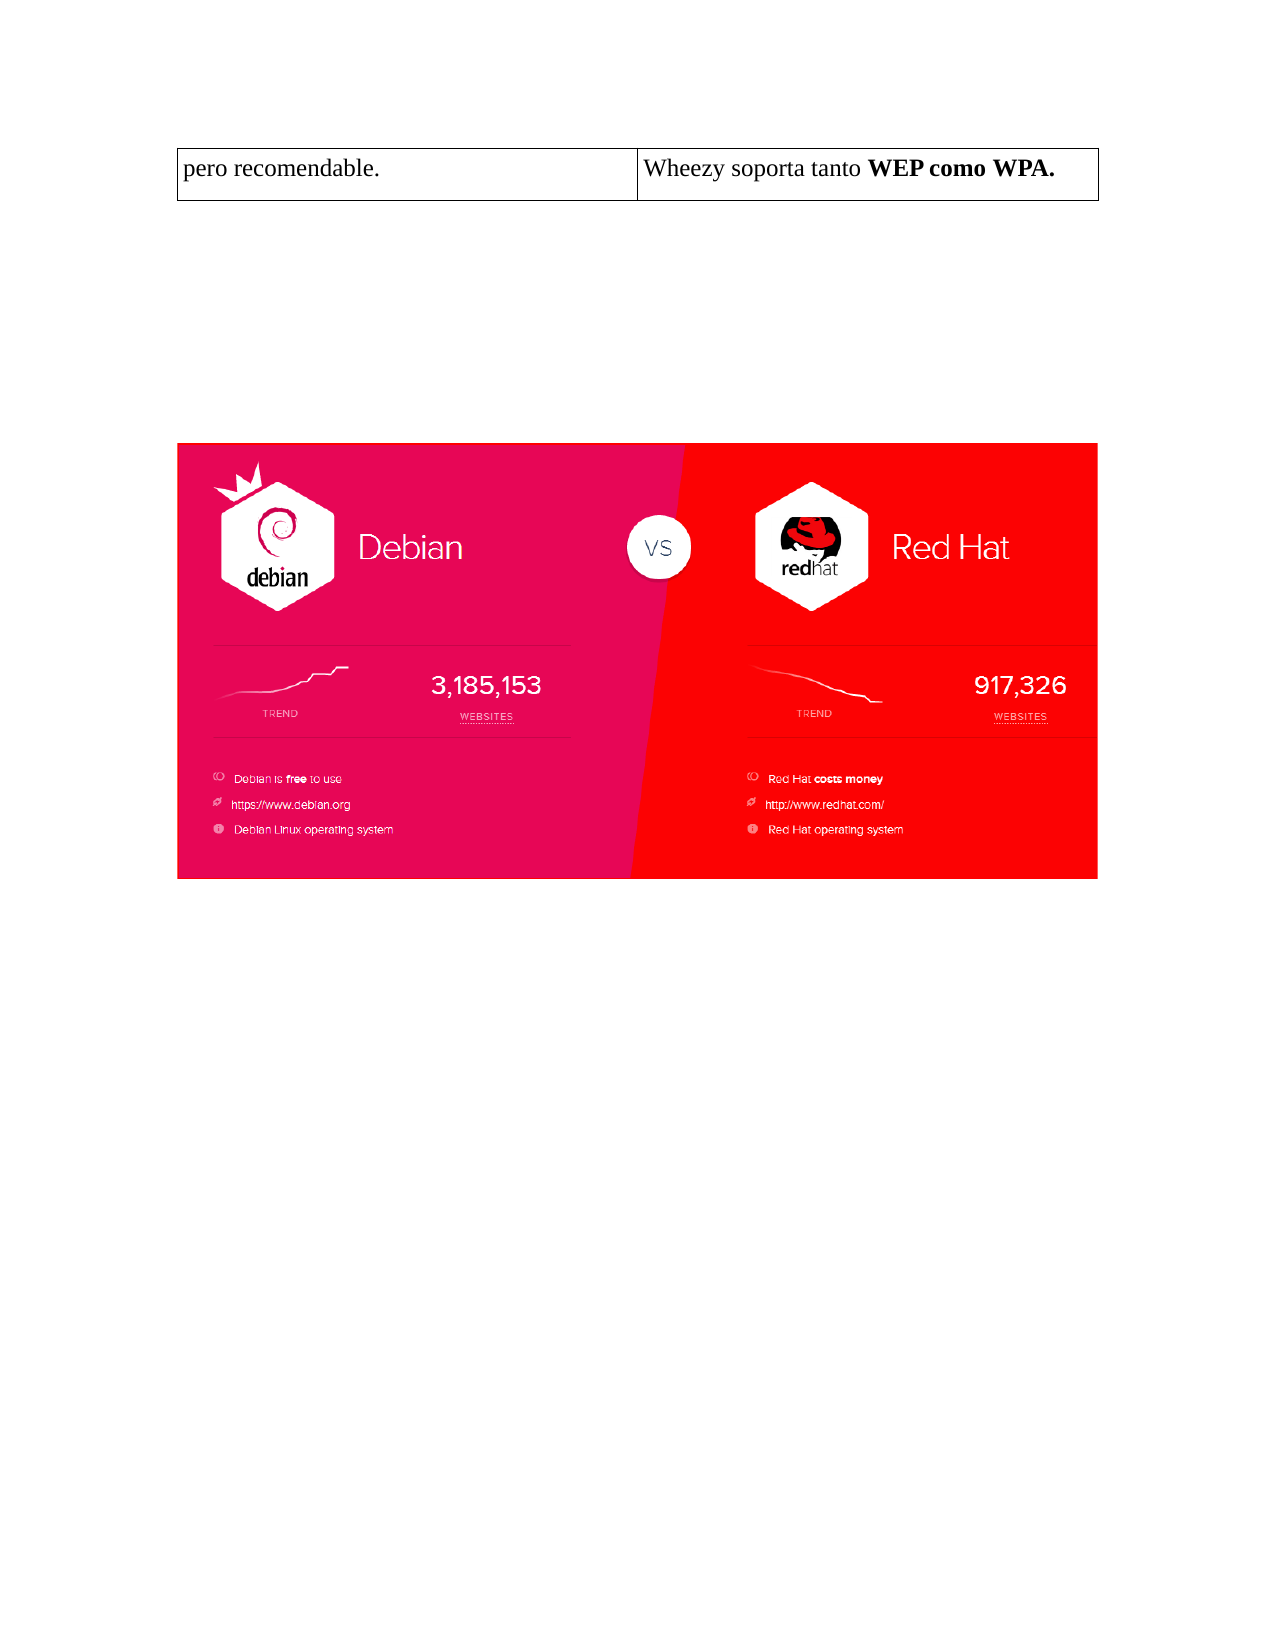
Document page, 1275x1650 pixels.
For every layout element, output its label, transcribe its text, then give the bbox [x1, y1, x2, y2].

table_cell pero recomendable. [178, 149, 637, 200]
picture [177, 443, 1098, 879]
table_cell Wheezy soporta tanto WEP como WPA. [638, 149, 1098, 200]
